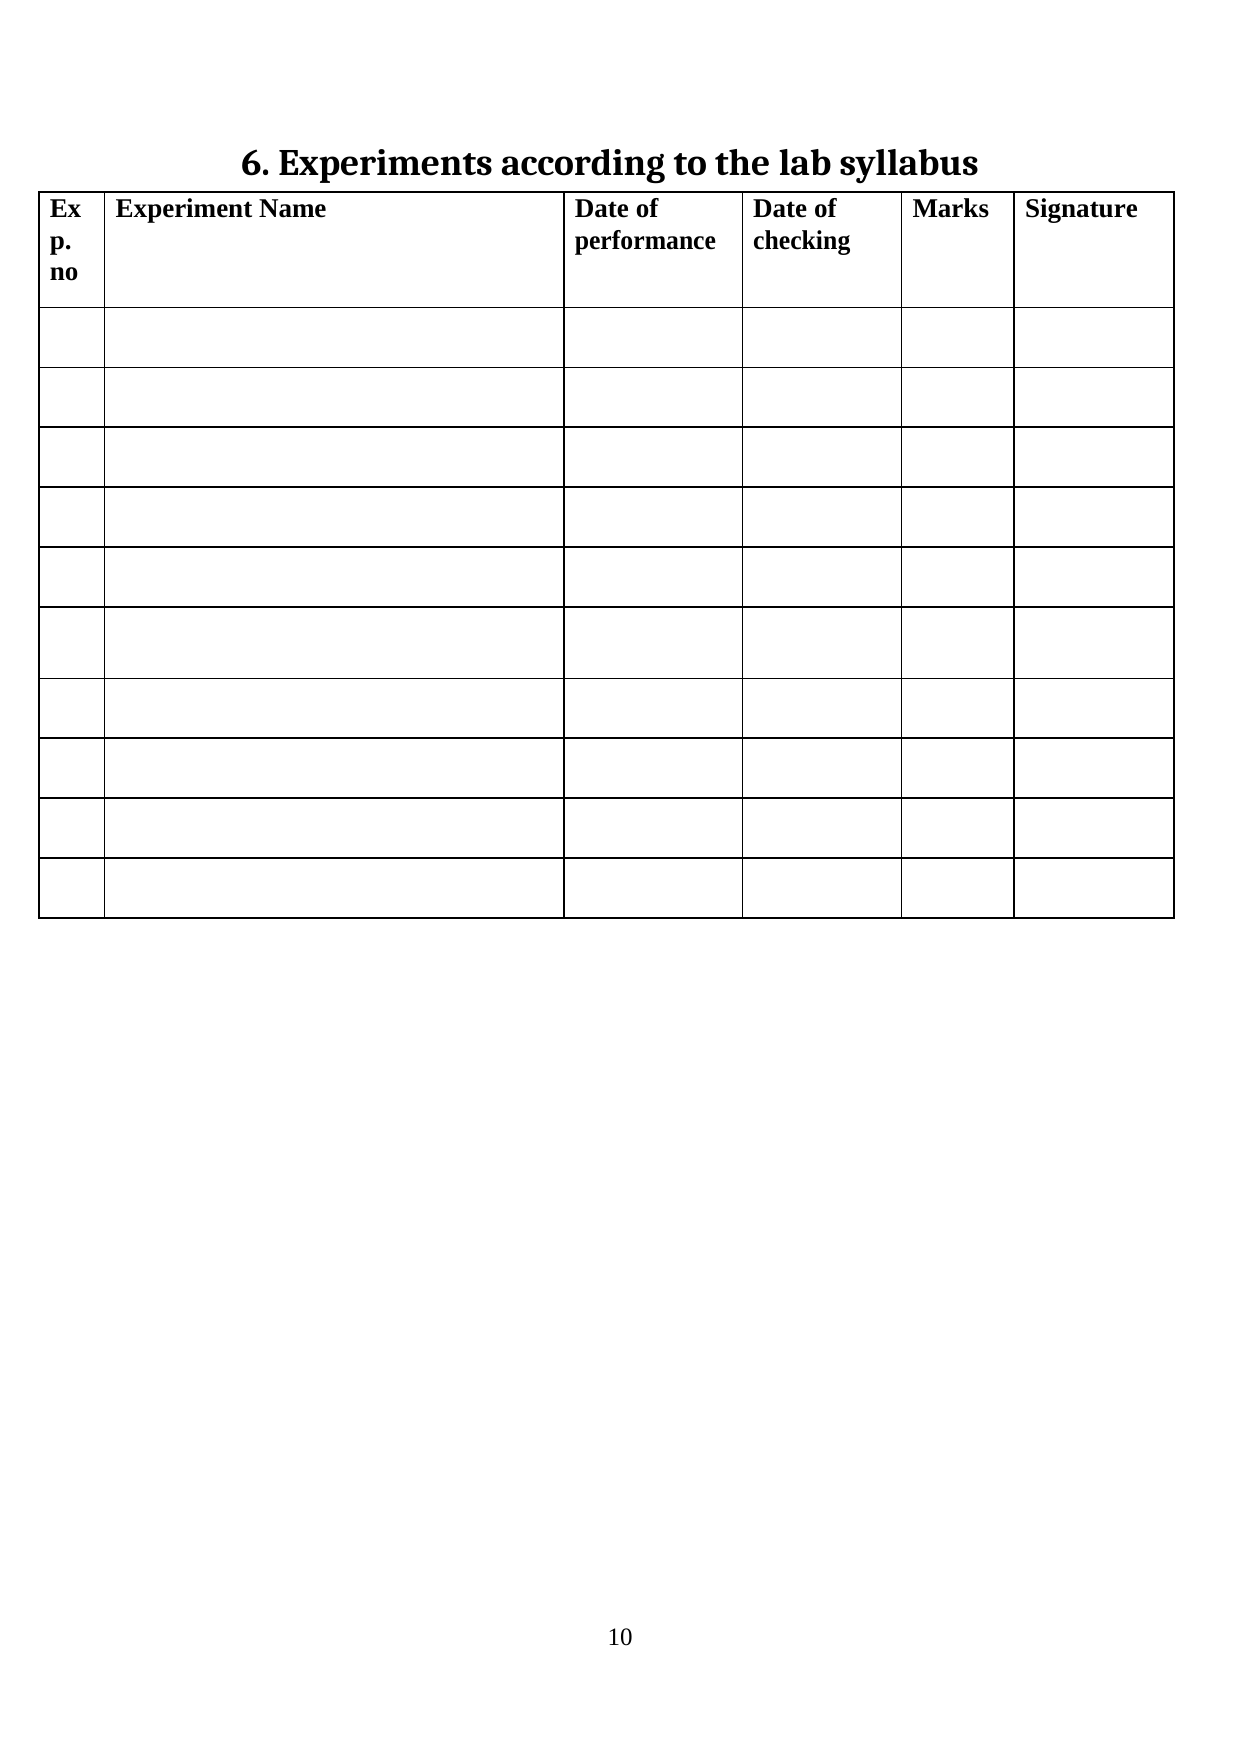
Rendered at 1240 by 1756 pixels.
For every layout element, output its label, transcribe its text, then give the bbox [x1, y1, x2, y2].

table_cell [743, 428, 901, 486]
table_cell [902, 368, 1013, 426]
table_cell [105, 368, 563, 426]
table_cell [743, 739, 901, 797]
table_header Date of performance [565, 193, 742, 306]
table_cell [1015, 859, 1173, 917]
subtitle 6. Experiments according to the lab syllabus [241, 141, 1185, 184]
table_cell [565, 488, 742, 546]
table_cell [1015, 368, 1173, 426]
table_cell [565, 739, 742, 797]
table_cell [1015, 679, 1173, 737]
table_cell [105, 428, 563, 486]
table_cell [743, 859, 901, 917]
table_cell [565, 859, 742, 917]
table_cell [40, 548, 104, 606]
table_header Marks [902, 193, 1013, 306]
table_cell [40, 859, 104, 917]
table_cell [40, 679, 104, 737]
table_cell [902, 428, 1013, 486]
table_header Ex p. no [40, 193, 104, 306]
table_cell [40, 368, 104, 426]
table_cell [902, 739, 1013, 797]
table_cell [1015, 428, 1173, 486]
table_cell [565, 428, 742, 486]
table_cell [1015, 308, 1173, 366]
table_cell [902, 548, 1013, 606]
table_cell [902, 608, 1013, 677]
table_cell [1015, 799, 1173, 857]
table_cell [105, 799, 563, 857]
table_cell [743, 488, 901, 546]
table_cell [1015, 488, 1173, 546]
table_cell [565, 608, 742, 677]
table_cell [902, 488, 1013, 546]
table_cell [105, 548, 563, 606]
table_cell [565, 368, 742, 426]
table_cell [902, 679, 1013, 737]
table_cell [105, 739, 563, 797]
table_cell [743, 368, 901, 426]
table_cell [105, 608, 563, 677]
table_header Experiment Name [105, 193, 563, 306]
table_cell [40, 308, 104, 366]
table_cell [1015, 608, 1173, 677]
table_cell [565, 799, 742, 857]
table_cell [565, 308, 742, 366]
table_cell [743, 799, 901, 857]
table_cell [902, 859, 1013, 917]
table_cell [902, 308, 1013, 366]
table_cell [743, 548, 901, 606]
table_cell [40, 739, 104, 797]
table_cell [105, 859, 563, 917]
table_cell [40, 488, 104, 546]
table_header Date of checking [743, 193, 901, 306]
table_cell [743, 608, 901, 677]
table_cell [743, 308, 901, 366]
table_cell [105, 308, 563, 366]
table_cell [743, 679, 901, 737]
table_header Signature [1015, 193, 1173, 306]
table_cell [40, 428, 104, 486]
table_cell [1015, 548, 1173, 606]
table_cell [902, 799, 1013, 857]
table_cell [1015, 739, 1173, 797]
table_cell [565, 548, 742, 606]
table_cell [40, 608, 104, 677]
table_cell [105, 488, 563, 546]
table_cell [565, 679, 742, 737]
table_cell [105, 679, 563, 737]
table_cell [40, 799, 104, 857]
